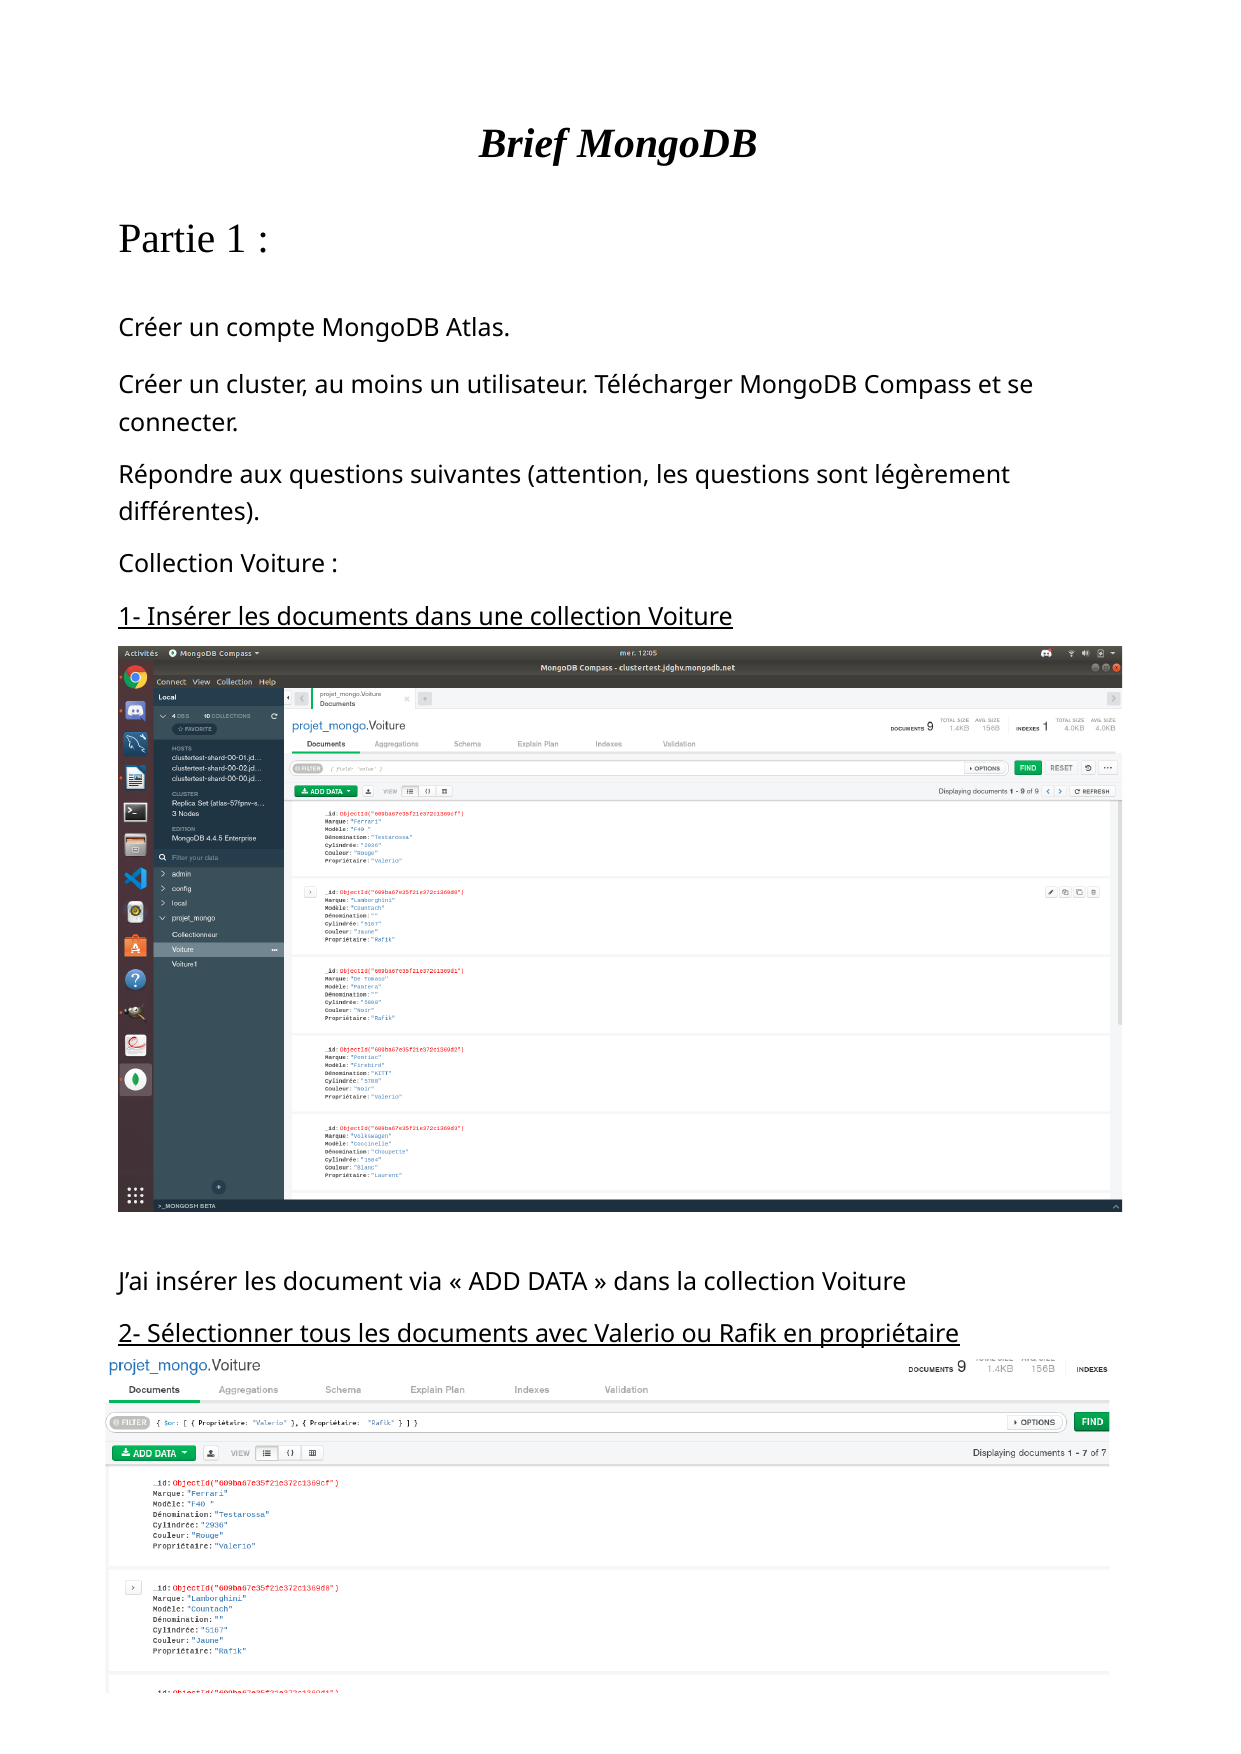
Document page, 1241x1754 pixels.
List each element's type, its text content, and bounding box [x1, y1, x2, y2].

picture [105, 1359, 1110, 1693]
text Brief MongoDB [118, 118, 1122, 166]
text 2- Sélectionner tous les documents avec Valerio ou Rafik en propriétaire [118, 1312, 1122, 1350]
text 1- Insérer les documents dans une collection Voiture [118, 595, 1122, 632]
text Partie 1 : [118, 214, 1122, 262]
text Répondre aux questions suivantes (attention, les questions sont légèrement différentes). [118, 453, 1122, 528]
text Créer un cluster, au moins un utilisateur. Télécharger MongoDB Compass et se connecter. [118, 363, 1122, 438]
text Collection Voiture : [118, 543, 1122, 580]
text Créer un compte MongoDB Atlas. [118, 310, 1122, 344]
picture [118, 646, 1123, 1212]
text J’ai insérer les document via « ADD DATA » dans la collection Voiture [118, 1260, 1122, 1298]
